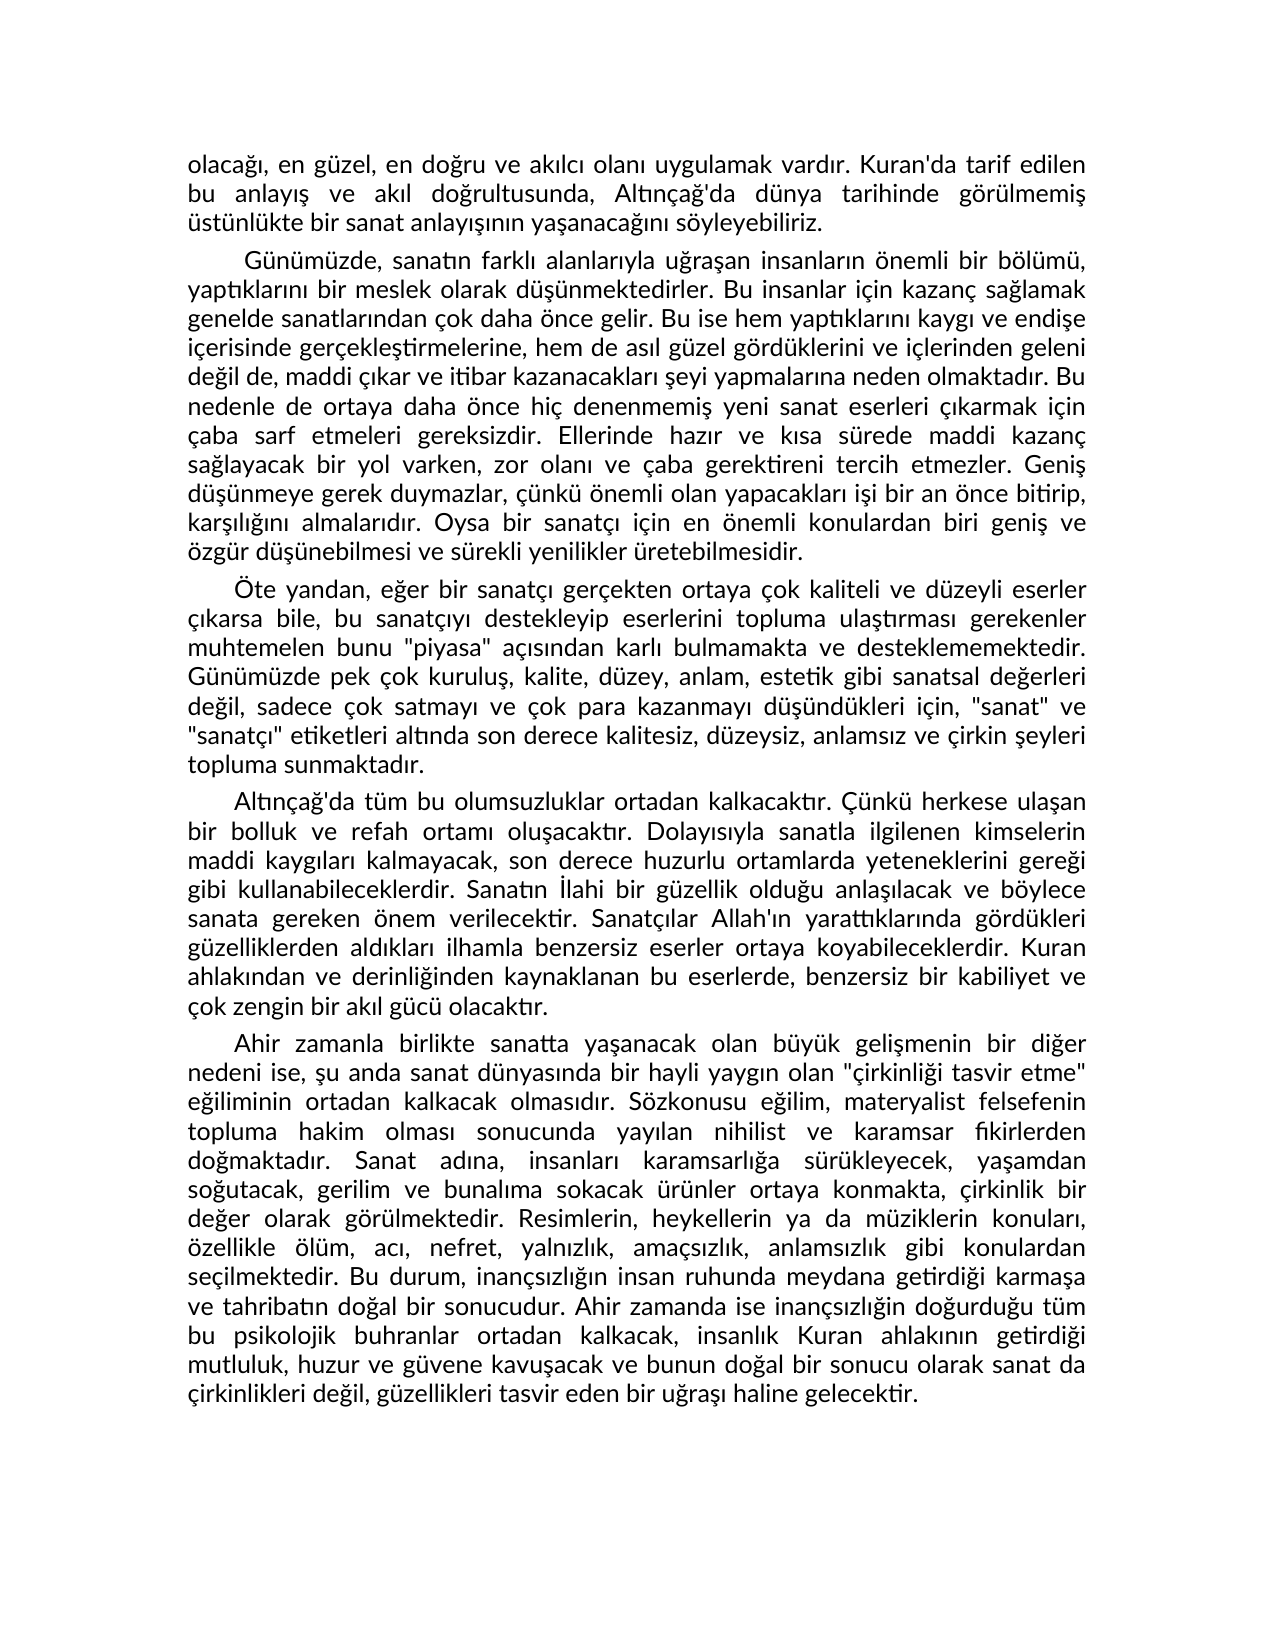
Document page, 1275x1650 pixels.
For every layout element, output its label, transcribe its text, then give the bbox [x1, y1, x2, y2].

text Altınçağ'da tüm bu olumsuzluklar ortadan kalkacaktır. Çünkü herkese ulaşan bir bolluk ve refah ortamı oluşacaktır. Dolayısıyla sanatla ilgilenen kimselerin maddi kaygıları kalmayacak, son derece huzurlu ortamlarda yeteneklerini gereği gibi kullanabileceklerdir. Sanatın İlahi bir güzellik olduğu anlaşılacak ve böylece sanata gereken önem verilecektir. Sanatçılar Allah'ın yarattıklarında gördükleri güzelliklerden aldıkları ilhamla benzersiz eserler ortaya koyabileceklerdir. Kuran ahlakından ve derinliğinden kaynaklanan bu eserlerde, benzersiz bir kabiliyet ve çok zengin bir akıl gücü olacaktır. [187, 787, 1087, 1021]
text olacağı, en güzel, en doğru ve akılcı olanı uygulamak vardır. Kuran'da tarif edilen bu anlayış ve akıl doğrultusunda, Altınçağ'da dünya tarihinde görülmemiş üstünlükte bir sanat anlayışının yaşanacağını söyleyebiliriz. [187, 150, 1087, 237]
text Günümüzde, sanatın farklı alanlarıyla uğraşan insanların önemli bir bölümü, yaptıklarını bir meslek olarak düşünmektedirler. Bu insanlar için kazanç sağlamak genelde sanatlarından çok daha önce gelir. Bu ise hem yaptıklarını kaygı ve endişe içerisinde gerçekleştirmelerine, hem de asıl güzel gördüklerini ve içlerinden geleni değil de, maddi çıkar ve itibar kazanacakları şeyi yapmalarına neden olmaktadır. Bu nedenle de ortaya daha önce hiç denenmemiş yeni sanat eserleri çıkarmak için çaba sarf etmeleri gereksizdir. Ellerinde hazır ve kısa sürede maddi kazanç sağlayacak bir yol varken, zor olanı ve çaba gerektireni tercih etmezler. Geniş düşünmeye gerek duymazlar, çünkü önemli olan yapacakları işi bir an önce bitirip, karşılığını almalarıdır. Oysa bir sanatçı için en önemli konulardan biri geniş ve özgür düşünebilmesi ve sürekli yenilikler üretebilmesidir. [187, 246, 1087, 567]
text Öte yandan, eğer bir sanatçı gerçekten ortaya çok kaliteli ve düzeyli eserler çıkarsa bile, bu sanatçıyı destekleyip eserlerini topluma ulaştırması gerekenler muhtemelen bunu "piyasa" açısından karlı bulmamakta ve desteklememektedir. Günümüzde pek çok kuruluş, kalite, düzey, anlam, estetik gibi sanatsal değerleri değil, sadece çok satmayı ve çok para kazanmayı düşündükleri için, "sanat" ve "sanatçı" etiketleri altında son derece kalitesiz, düzeysiz, anlamsız ve çirkin şeyleri topluma sunmaktadır. [187, 575, 1087, 779]
text Ahir zamanla birlikte sanatta yaşanacak olan büyük gelişmenin bir diğer nedeni ise, şu anda sanat dünyasında bir hayli yaygın olan "çirkinliği tasvir etme" eğiliminin ortadan kalkacak olmasıdır. Sözkonusu eğilim, materyalist felsefenin topluma hakim olması sonucunda yayılan nihilist ve karamsar fikirlerden doğmaktadır. Sanat adına, insanları karamsarlığa sürükleyecek, yaşamdan soğutacak, gerilim ve bunalıma sokacak ürünler ortaya konmakta, çirkinlik bir değer olarak görülmektedir. Resimlerin, heykellerin ya da müziklerin konuları, özellikle ölüm, acı, nefret, yalnızlık, amaçsızlık, anlamsızlık gibi konulardan seçilmektedir. Bu durum, inançsızlığın insan ruhunda meydana getirdiği karmaşa ve tahribatın doğal bir sonucudur. Ahir zamanda ise inançsızlığin doğurduğu tüm bu psikolojik buhranlar ortadan kalkacak, insanlık Kuran ahlakının getirdiği mutluluk, huzur ve güvene kavuşacak ve bunun doğal bir sonucu olarak sanat da çirkinlikleri değil, güzellikleri tasvir eden bir uğraşı haline gelecektir. [187, 1029, 1087, 1408]
